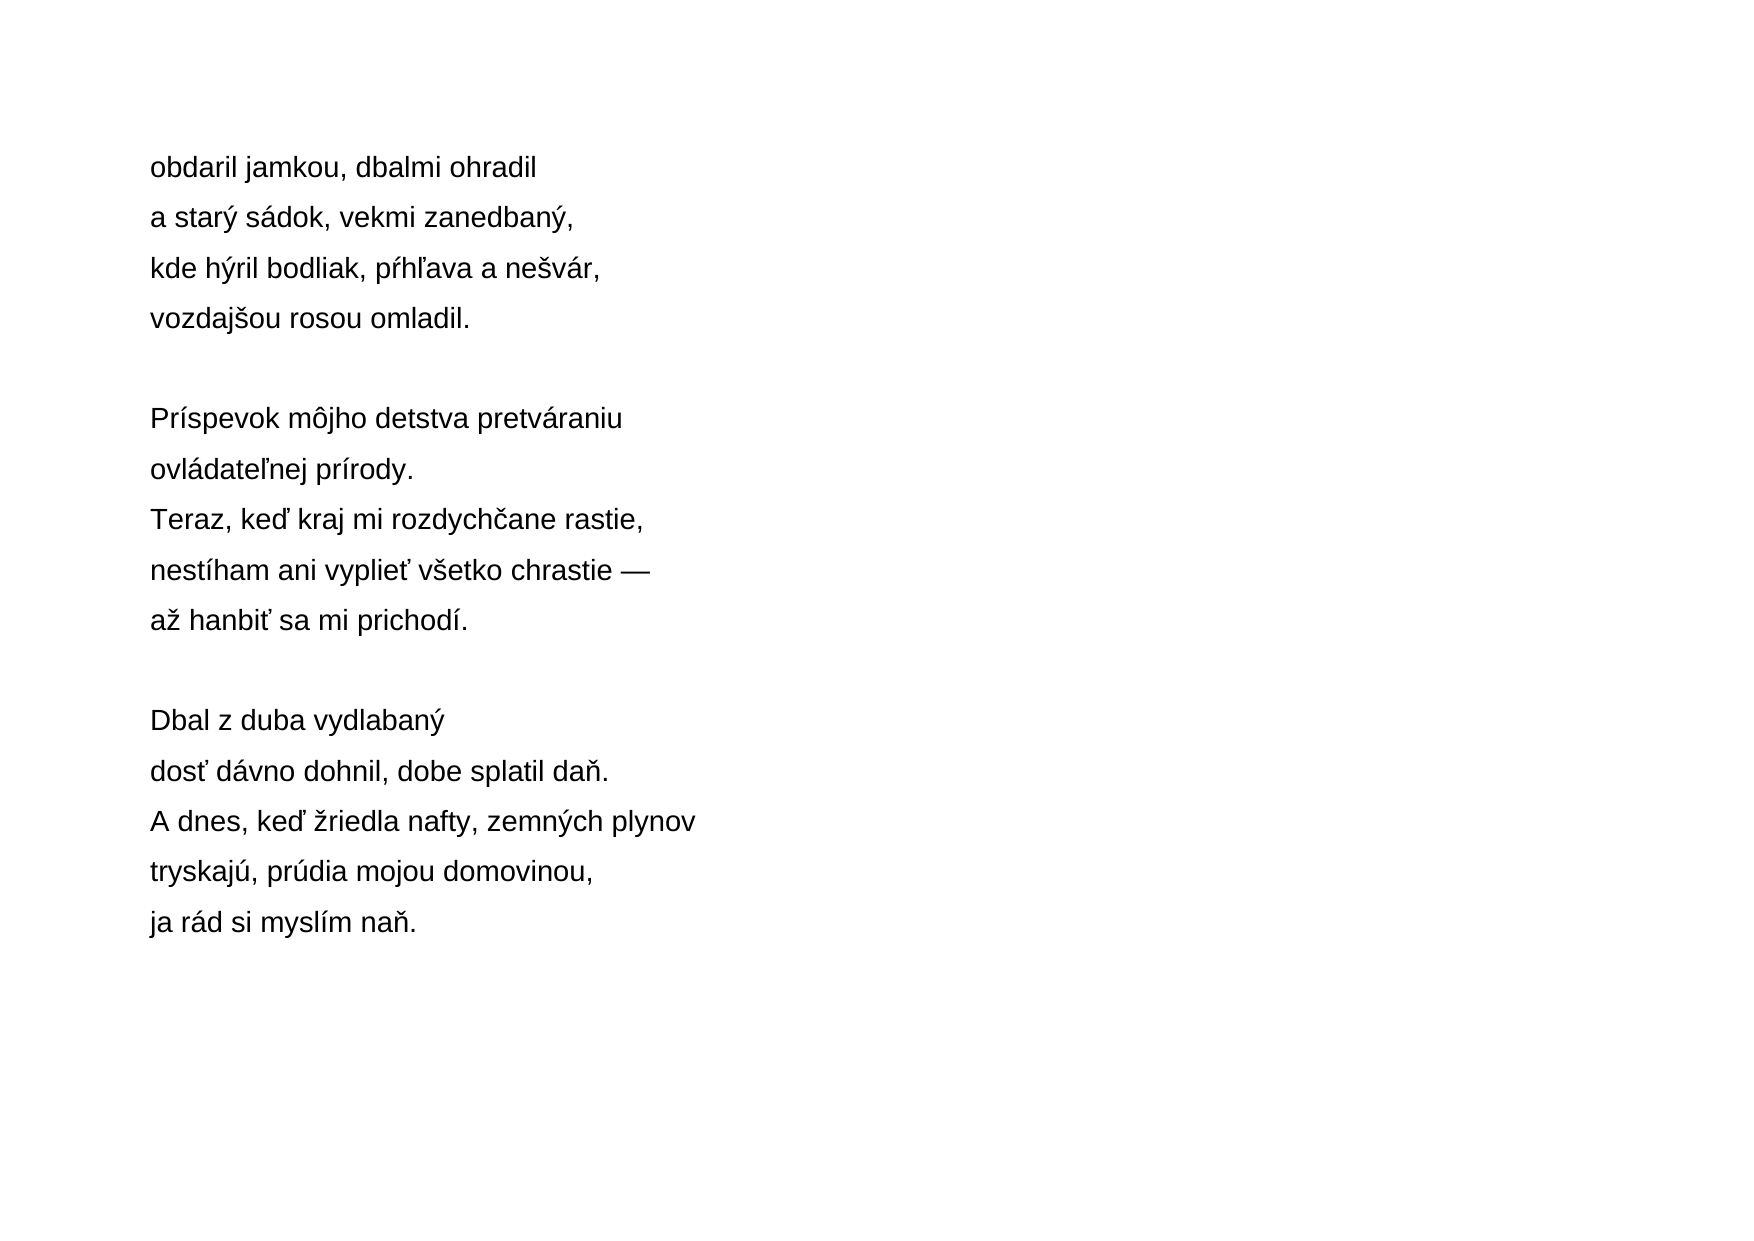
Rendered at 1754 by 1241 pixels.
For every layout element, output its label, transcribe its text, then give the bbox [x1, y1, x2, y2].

text Príspevok môjho detstva pretváraniu [150, 402, 1243, 435]
text Teraz, keď kraj mi rozdychčane rastie, [150, 502, 1243, 536]
text až hanbiť sa mi prichodí. [150, 603, 1243, 636]
text nestíham ani vyplieť všetko chrastie — [150, 552, 1243, 586]
text ovládateľnej prírody. [150, 452, 1243, 485]
text dosť dávno dohnil, dobe splatil daň. [150, 754, 1243, 787]
text A dnes, keď žriedla nafty, zemných plynov [150, 804, 1243, 838]
text obdaril jamkou, dbalmi ohradil [150, 150, 1243, 183]
text ja rád si myslím naň. [150, 905, 1243, 938]
text a starý sádok, vekmi zanedbaný, [150, 200, 1243, 234]
text vozdajšou rosou omladil. [150, 301, 1243, 334]
text Dbal z duba vydlabaný [150, 703, 1243, 737]
text tryskajú, prúdia mojou domovinou, [150, 854, 1243, 888]
text kde hýril bodliak, pŕhľava a nešvár, [150, 251, 1243, 284]
